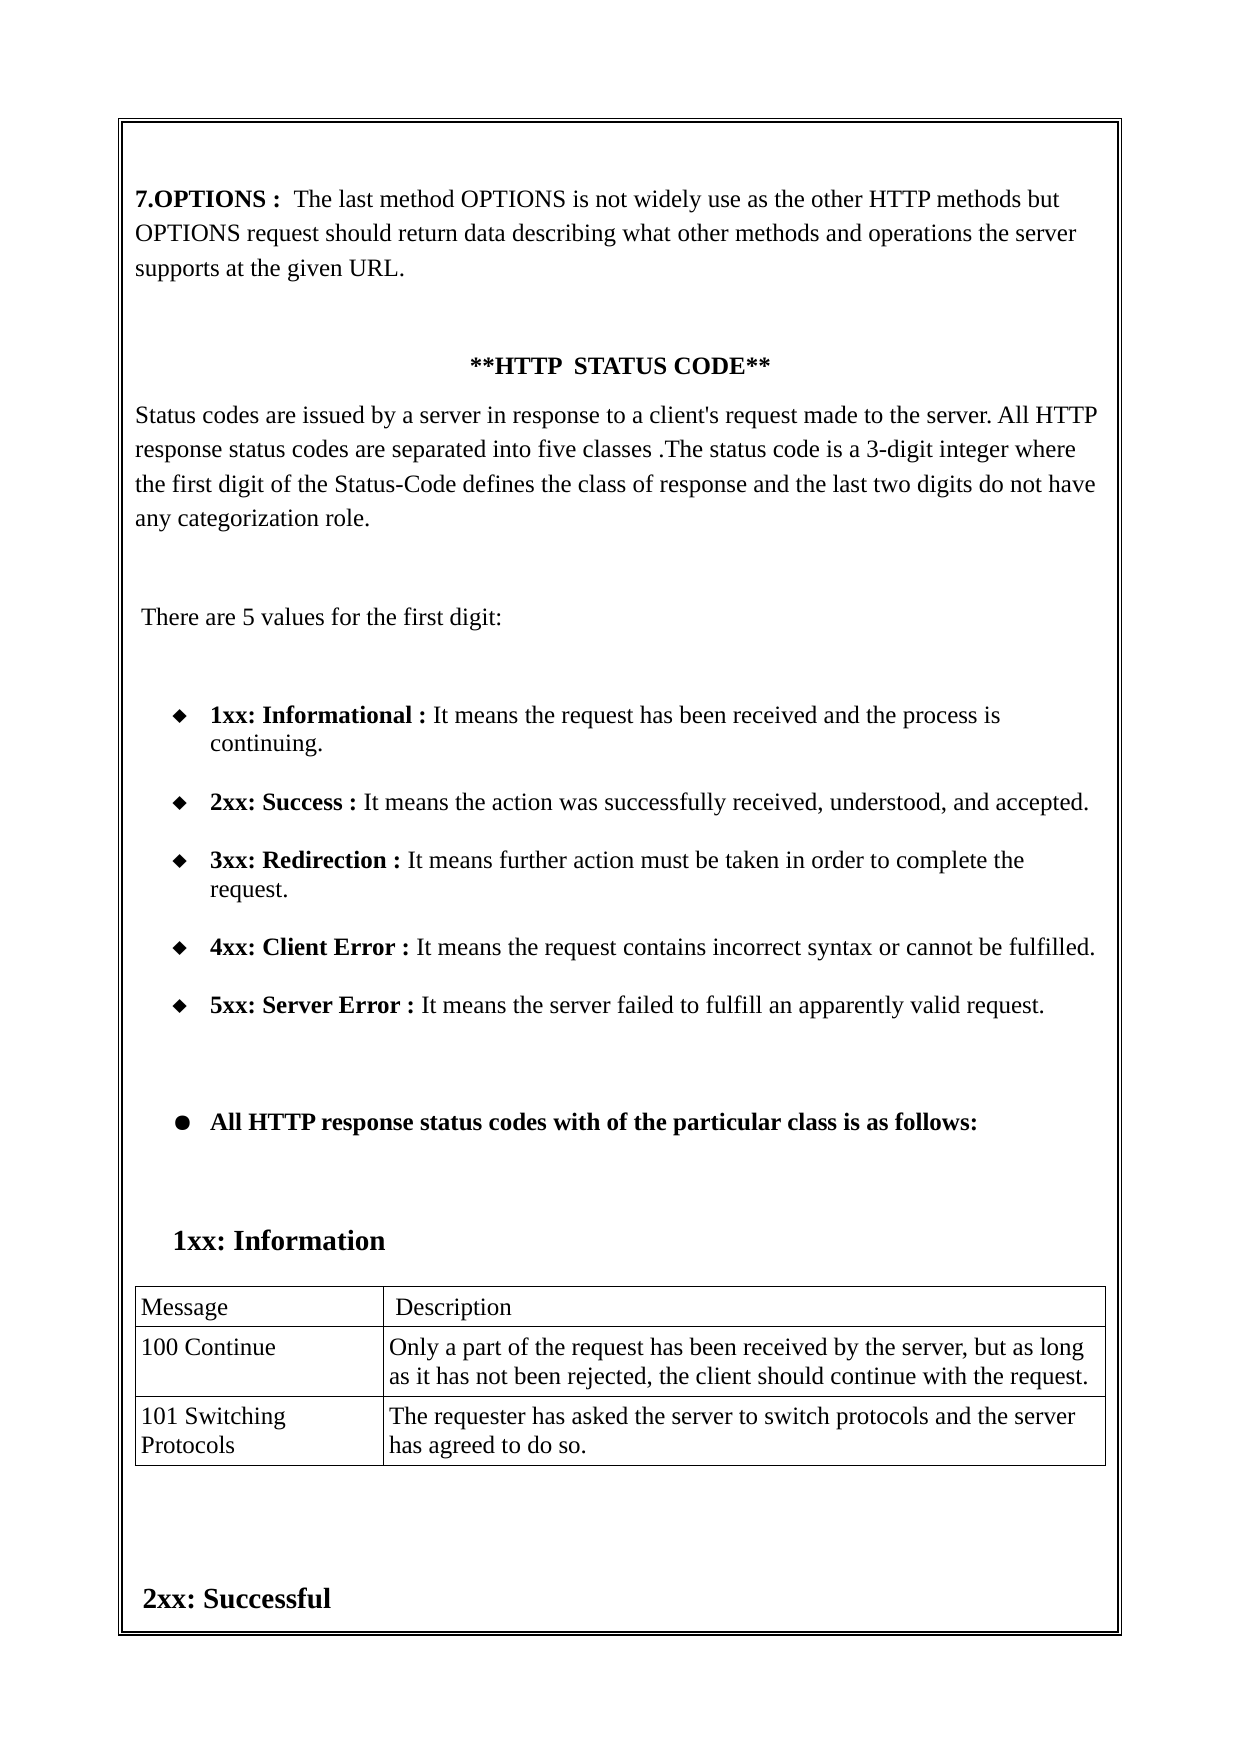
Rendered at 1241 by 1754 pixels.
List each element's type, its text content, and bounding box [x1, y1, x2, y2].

list 5xx: Server Error : It means the server failed to fulfill an apparently valid request. [172, 990, 1105, 1019]
text 1xx: Information [135, 1223, 1105, 1257]
table_cell The requester has asked the server to switch protocols and the server has agreed to do so. [384, 1397, 1105, 1464]
list 2xx: Success : It means the action was successfully received, understood, and accepted. [172, 787, 1105, 816]
text Status codes are issued by a server in response to a client's request made to the server. All HTTP response status codes are separated into five classes .The status code is a 3-digit integer where the first digit of the Status-Code defines the class of response and the last two digits do not have any categorization role. [135, 400, 1105, 532]
list 4xx: Client Error : It means the request contains incorrect syntax or cannot be fulfilled. [172, 932, 1105, 961]
text **HTTP STATUS CODE** [135, 351, 1105, 380]
table_cell 101 Switching Protocols [136, 1397, 383, 1464]
list All HTTP response status codes with of the particular class is as follows: [172, 1107, 1105, 1135]
text 2xx: Successful [135, 1581, 1105, 1615]
table_cell Only a part of the request has been received by the server, but as long as it has not been rejected, the client should continue with the request. [384, 1327, 1105, 1396]
table_header Message [136, 1287, 383, 1326]
list 1xx: Informational : It means the request has been received and the process is continuing. [172, 700, 1105, 757]
table_header Description [384, 1287, 1105, 1326]
text 7.OPTIONS : The last method OPTIONS is not widely use as the other HTTP methods but OPTIONS request should return data describing what other methods and operations the server supports at the given URL. [135, 184, 1105, 282]
text There are 5 values for the first digit: [135, 602, 1105, 630]
list 3xx: Redirection : It means further action must be taken in order to complete the request. [172, 845, 1105, 902]
table_cell 100 Continue [136, 1327, 383, 1396]
